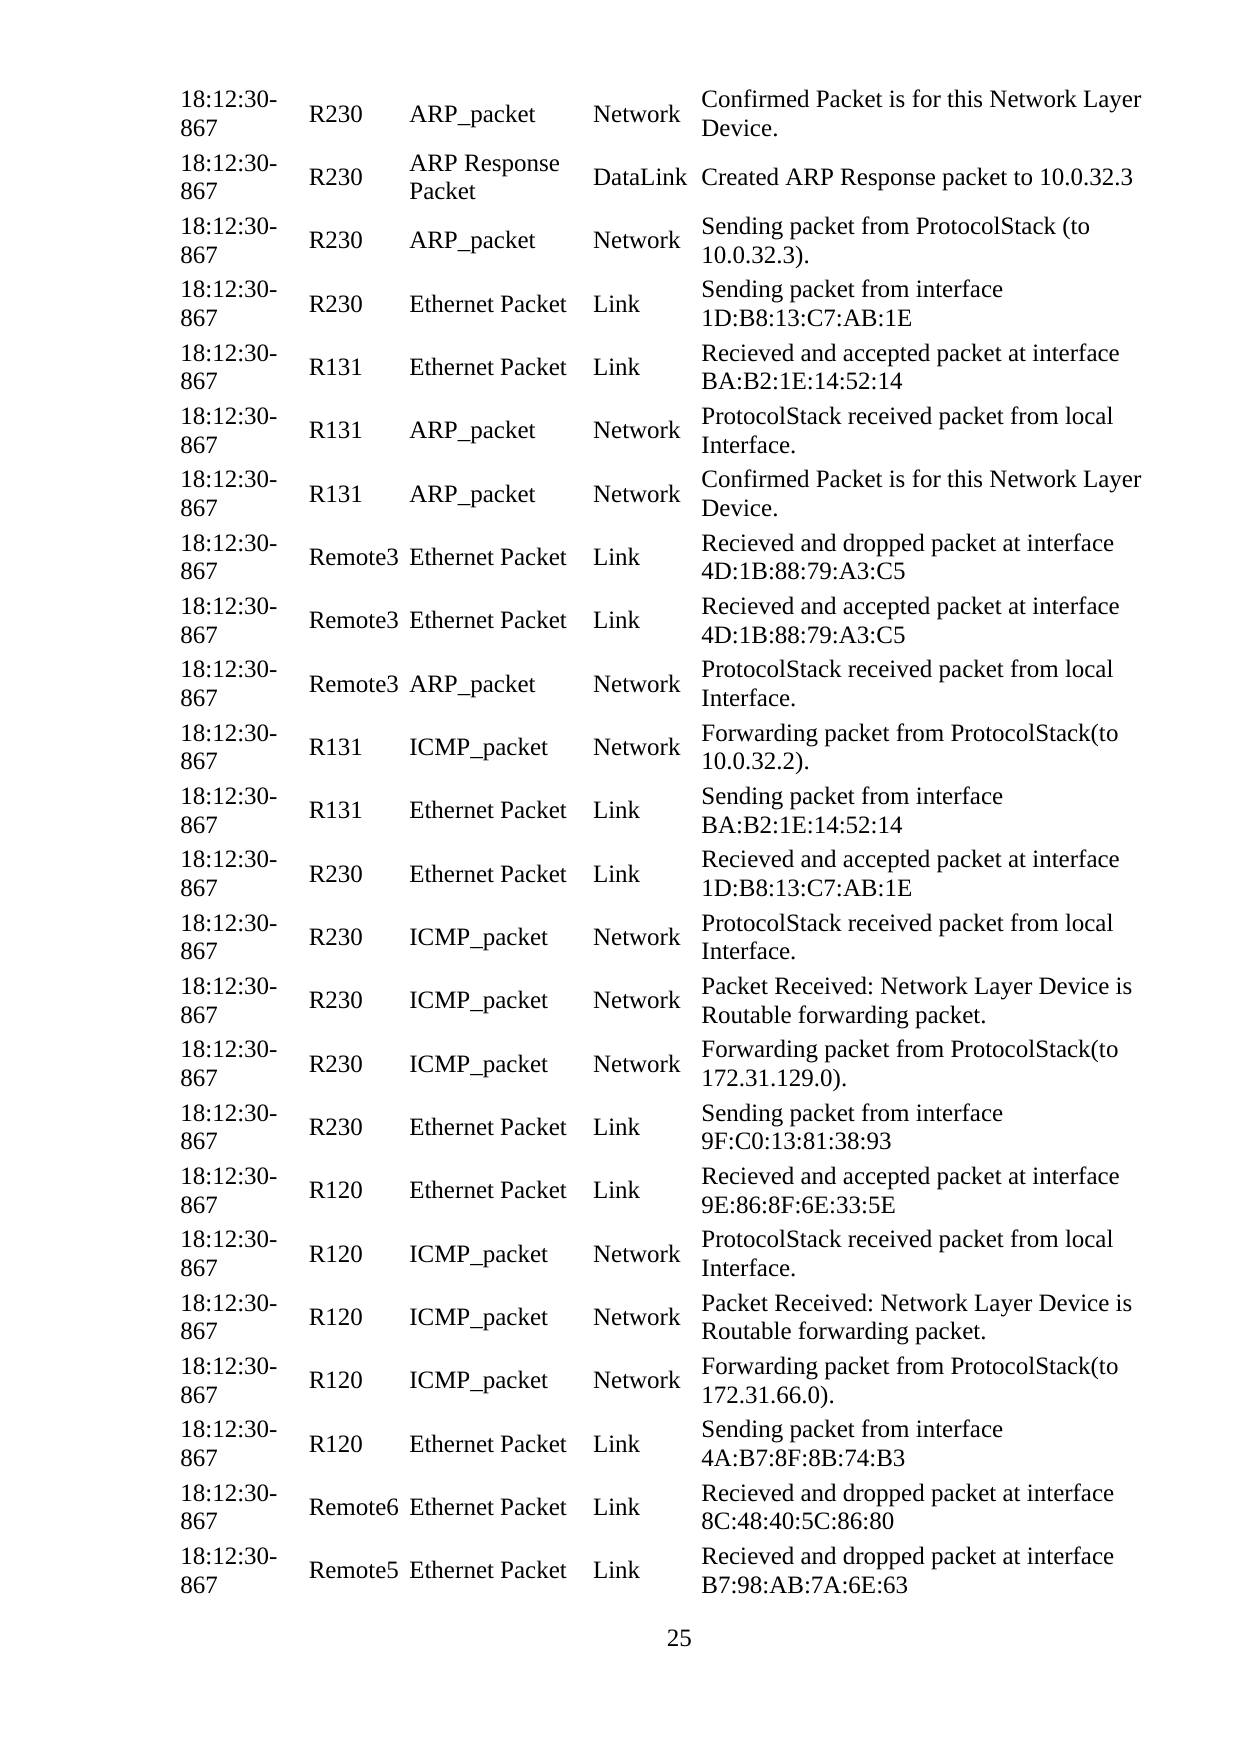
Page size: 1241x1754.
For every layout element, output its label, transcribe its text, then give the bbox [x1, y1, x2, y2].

table_cell Network [590, 1285, 698, 1348]
table_cell ProtocolStack received packet from local Interface. [698, 651, 1181, 715]
table_cell Link [590, 1475, 698, 1538]
table_cell 18:12:30-867 [177, 651, 306, 715]
table_cell ARP_packet [406, 81, 590, 145]
table_cell Ethernet Packet [406, 525, 590, 588]
table_cell ICMP_packet [406, 715, 590, 778]
table_cell R120 [306, 1221, 406, 1285]
table_cell ICMP_packet [406, 1348, 590, 1411]
table_cell ICMP_packet [406, 1221, 590, 1285]
table_cell Recieved and dropped packet at interface 8C:48:40:5C:86:80 [698, 1475, 1181, 1538]
table_cell Ethernet Packet [406, 1475, 590, 1538]
table_cell 18:12:30-867 [177, 208, 306, 271]
table_cell 18:12:30-867 [177, 461, 306, 525]
table_cell Recieved and accepted packet at interface BA:B2:1E:14:52:14 [698, 335, 1181, 398]
table_cell R230 [306, 208, 406, 271]
table_cell Recieved and accepted packet at interface 1D:B8:13:C7:AB:1E [698, 841, 1181, 905]
table_cell R131 [306, 715, 406, 778]
table_cell 18:12:30-867 [177, 398, 306, 461]
table_cell 18:12:30-867 [177, 525, 306, 588]
table_cell Ethernet Packet [406, 1158, 590, 1221]
table_cell Recieved and dropped packet at interface 4D:1B:88:79:A3:C5 [698, 525, 1181, 588]
table_cell Recieved and dropped packet at interface B7:98:AB:7A:6E:63 [698, 1538, 1181, 1601]
table_cell 18:12:30-867 [177, 1285, 306, 1348]
table_cell 18:12:30-867 [177, 715, 306, 778]
table_cell DataLink [590, 145, 698, 208]
table_cell Network [590, 1031, 698, 1095]
table_cell R230 [306, 145, 406, 208]
table_cell ProtocolStack received packet from local Interface. [698, 1221, 1181, 1285]
table_cell 18:12:30-867 [177, 1158, 306, 1221]
table_cell ProtocolStack received packet from local Interface. [698, 398, 1181, 461]
table_cell R230 [306, 968, 406, 1031]
table_cell Ethernet Packet [406, 335, 590, 398]
table_cell Sending packet from interface BA:B2:1E:14:52:14 [698, 778, 1181, 841]
table_cell Ethernet Packet [406, 778, 590, 841]
table_cell Network [590, 905, 698, 968]
table_cell Ethernet Packet [406, 1411, 590, 1475]
table_cell Forwarding packet from ProtocolStack(to 172.31.66.0). [698, 1348, 1181, 1411]
table_cell Ethernet Packet [406, 841, 590, 905]
table_cell 18:12:30-867 [177, 1095, 306, 1158]
table_cell Forwarding packet from ProtocolStack(to 172.31.129.0). [698, 1031, 1181, 1095]
table_cell Link [590, 588, 698, 651]
table_cell Forwarding packet from ProtocolStack(to 10.0.32.2). [698, 715, 1181, 778]
table_cell R230 [306, 271, 406, 335]
table_cell R230 [306, 841, 406, 905]
table_cell Remote3 [306, 525, 406, 588]
table_cell R131 [306, 335, 406, 398]
table_cell ICMP_packet [406, 968, 590, 1031]
table_cell Link [590, 1158, 698, 1221]
table_cell Ethernet Packet [406, 1095, 590, 1158]
table_cell Link [590, 778, 698, 841]
table_cell Link [590, 1411, 698, 1475]
table_cell Remote6 [306, 1475, 406, 1538]
table_cell Sending packet from interface 1D:B8:13:C7:AB:1E [698, 271, 1181, 335]
table_cell Link [590, 1095, 698, 1158]
table_cell Ethernet Packet [406, 588, 590, 651]
table_cell Recieved and accepted packet at interface 4D:1B:88:79:A3:C5 [698, 588, 1181, 651]
table_cell ICMP_packet [406, 905, 590, 968]
table_cell 18:12:30-867 [177, 1031, 306, 1095]
table_cell ARP_packet [406, 398, 590, 461]
table_cell 18:12:30-867 [177, 1348, 306, 1411]
table_cell 18:12:30-867 [177, 905, 306, 968]
table_cell 18:12:30-867 [177, 81, 306, 145]
table_cell R131 [306, 461, 406, 525]
table_cell 18:12:30-867 [177, 335, 306, 398]
table_cell Ethernet Packet [406, 271, 590, 335]
table_cell 18:12:30-867 [177, 1538, 306, 1601]
table_cell Created ARP Response packet to 10.0.32.3 [698, 145, 1181, 208]
table_cell Ethernet Packet [406, 1538, 590, 1601]
table_cell Remote5 [306, 1538, 406, 1601]
table_cell Network [590, 968, 698, 1031]
table_cell Network [590, 81, 698, 145]
table_cell R120 [306, 1411, 406, 1475]
table_cell ICMP_packet [406, 1031, 590, 1095]
table_cell Sending packet from interface 4A:B7:8F:8B:74:B3 [698, 1411, 1181, 1475]
table_cell 18:12:30-867 [177, 1411, 306, 1475]
table_cell ARP_packet [406, 651, 590, 715]
table_cell R131 [306, 778, 406, 841]
table_cell 18:12:30-867 [177, 841, 306, 905]
table_cell R120 [306, 1285, 406, 1348]
table_cell Network [590, 208, 698, 271]
table_cell 18:12:30-867 [177, 145, 306, 208]
table_cell Link [590, 335, 698, 398]
table_cell Network [590, 1221, 698, 1285]
table_cell ARP_packet [406, 461, 590, 525]
table_cell R131 [306, 398, 406, 461]
table_cell Confirmed Packet is for this Network Layer Device. [698, 461, 1181, 525]
table_cell ARP Response Packet [406, 145, 590, 208]
table_cell 18:12:30-867 [177, 271, 306, 335]
table_cell Link [590, 271, 698, 335]
table_cell Confirmed Packet is for this Network Layer Device. [698, 81, 1181, 145]
table_cell Network [590, 715, 698, 778]
table_cell ARP_packet [406, 208, 590, 271]
table_cell R230 [306, 1095, 406, 1158]
table_cell Network [590, 651, 698, 715]
table_cell R230 [306, 81, 406, 145]
table_cell Link [590, 841, 698, 905]
table_cell 18:12:30-867 [177, 588, 306, 651]
table_cell R230 [306, 905, 406, 968]
table_cell Network [590, 398, 698, 461]
table_cell R120 [306, 1158, 406, 1221]
table_cell Remote3 [306, 651, 406, 715]
table_cell R120 [306, 1348, 406, 1411]
table_cell 18:12:30-867 [177, 968, 306, 1031]
table_cell Sending packet from interface 9F:C0:13:81:38:93 [698, 1095, 1181, 1158]
table_cell ProtocolStack received packet from local Interface. [698, 905, 1181, 968]
table_cell Link [590, 1538, 698, 1601]
table_cell 18:12:30-867 [177, 1221, 306, 1285]
table_cell Link [590, 525, 698, 588]
table_cell Network [590, 461, 698, 525]
table_cell Network [590, 1348, 698, 1411]
table_cell ICMP_packet [406, 1285, 590, 1348]
table_cell Packet Received: Network Layer Device is Routable forwarding packet. [698, 968, 1181, 1031]
table_cell Packet Received: Network Layer Device is Routable forwarding packet. [698, 1285, 1181, 1348]
table_cell Remote3 [306, 588, 406, 651]
table_cell Sending packet from ProtocolStack (to 10.0.32.3). [698, 208, 1181, 271]
table_cell 18:12:30-867 [177, 1475, 306, 1538]
table_cell R230 [306, 1031, 406, 1095]
table_cell Recieved and accepted packet at interface 9E:86:8F:6E:33:5E [698, 1158, 1181, 1221]
table_cell 18:12:30-867 [177, 778, 306, 841]
